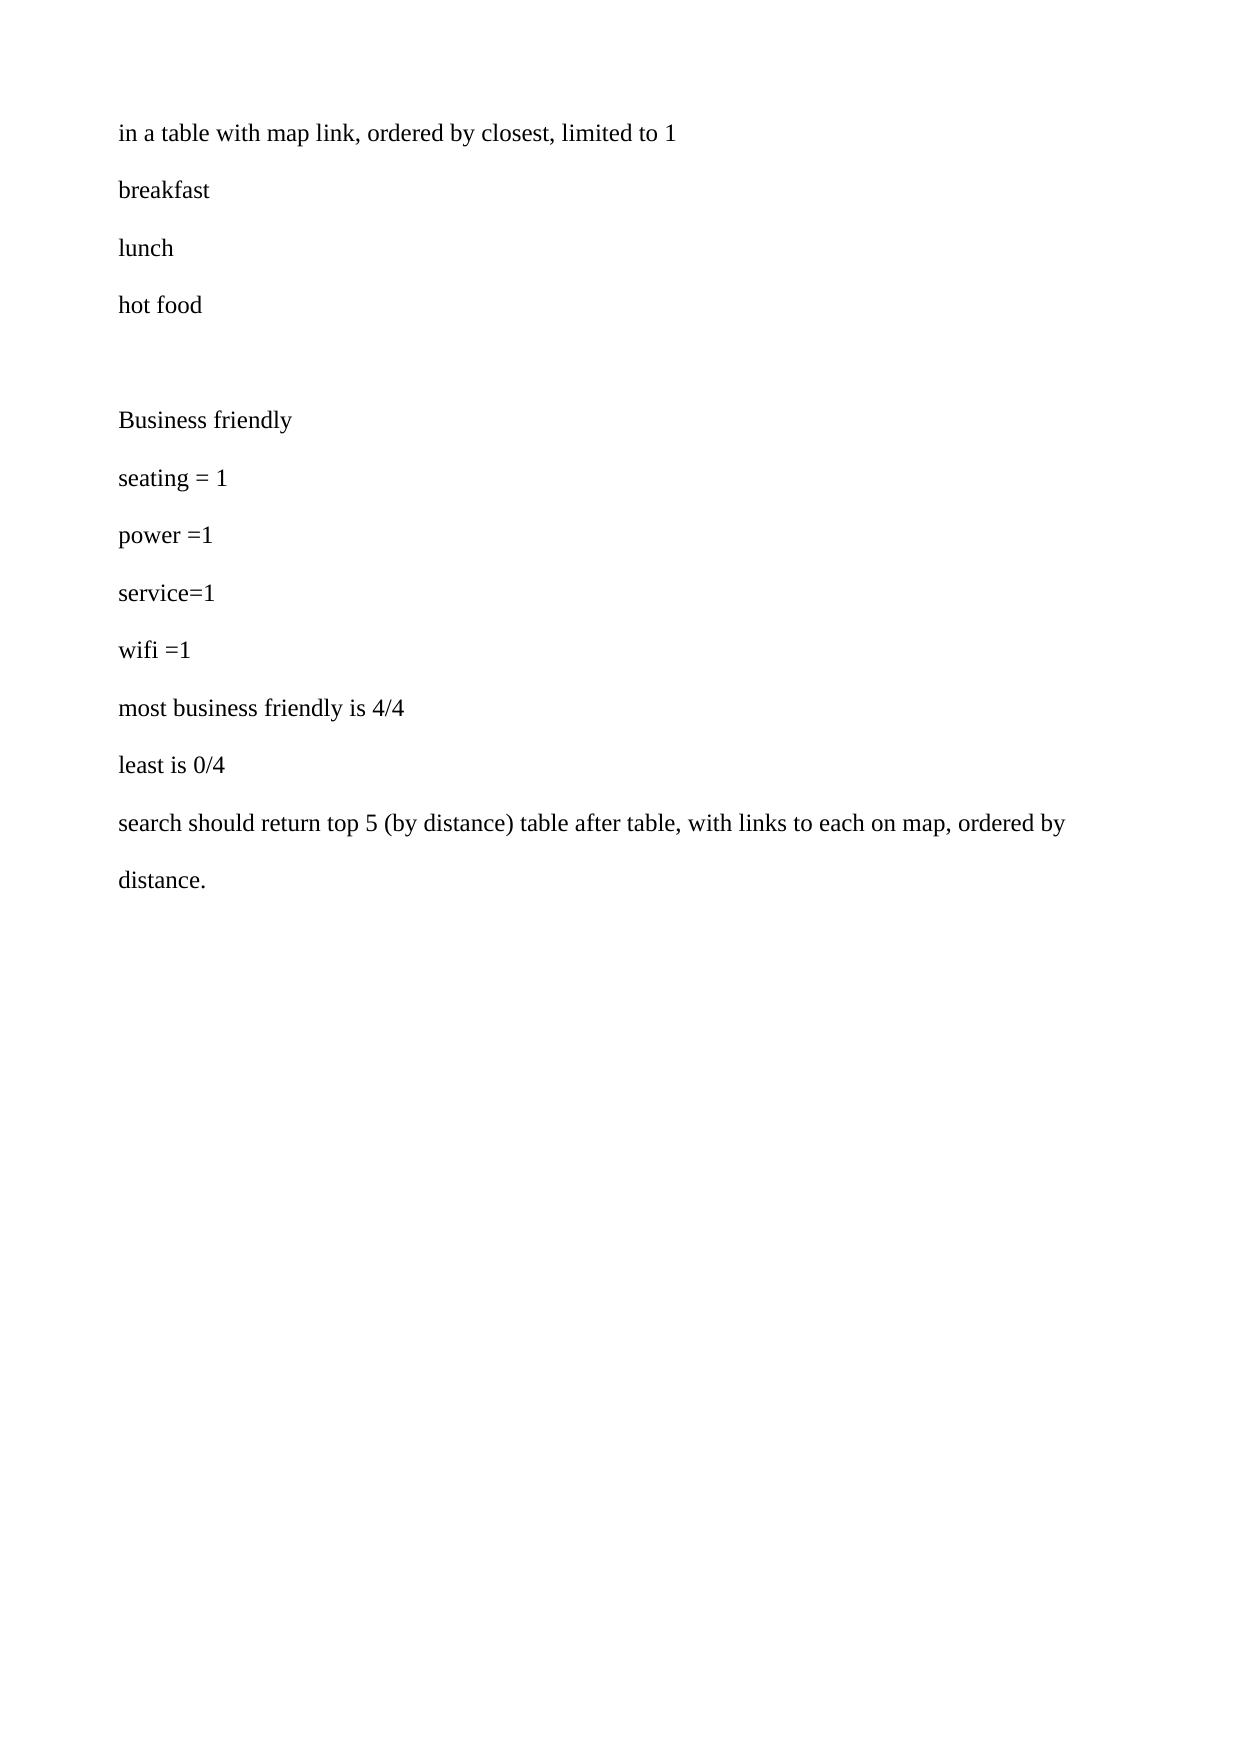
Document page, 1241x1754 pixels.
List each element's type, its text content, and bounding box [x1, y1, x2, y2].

text most business friendly is 4/4 [118, 693, 1122, 722]
text in a table with map link, ordered by closest, limited to 1 [118, 118, 1122, 147]
text search should return top 5 (by distance) table after table, with links to each on map, ordered by distance. [118, 808, 1122, 894]
text power =1 [118, 521, 1122, 549]
text service=1 [118, 578, 1122, 607]
text lunch [118, 233, 1122, 262]
text breakfast [118, 176, 1122, 204]
text hot food [118, 291, 1122, 319]
text wifi =1 [118, 636, 1122, 664]
text least is 0/4 [118, 751, 1122, 779]
text Business friendly [118, 406, 1122, 434]
text seating = 1 [118, 463, 1122, 492]
